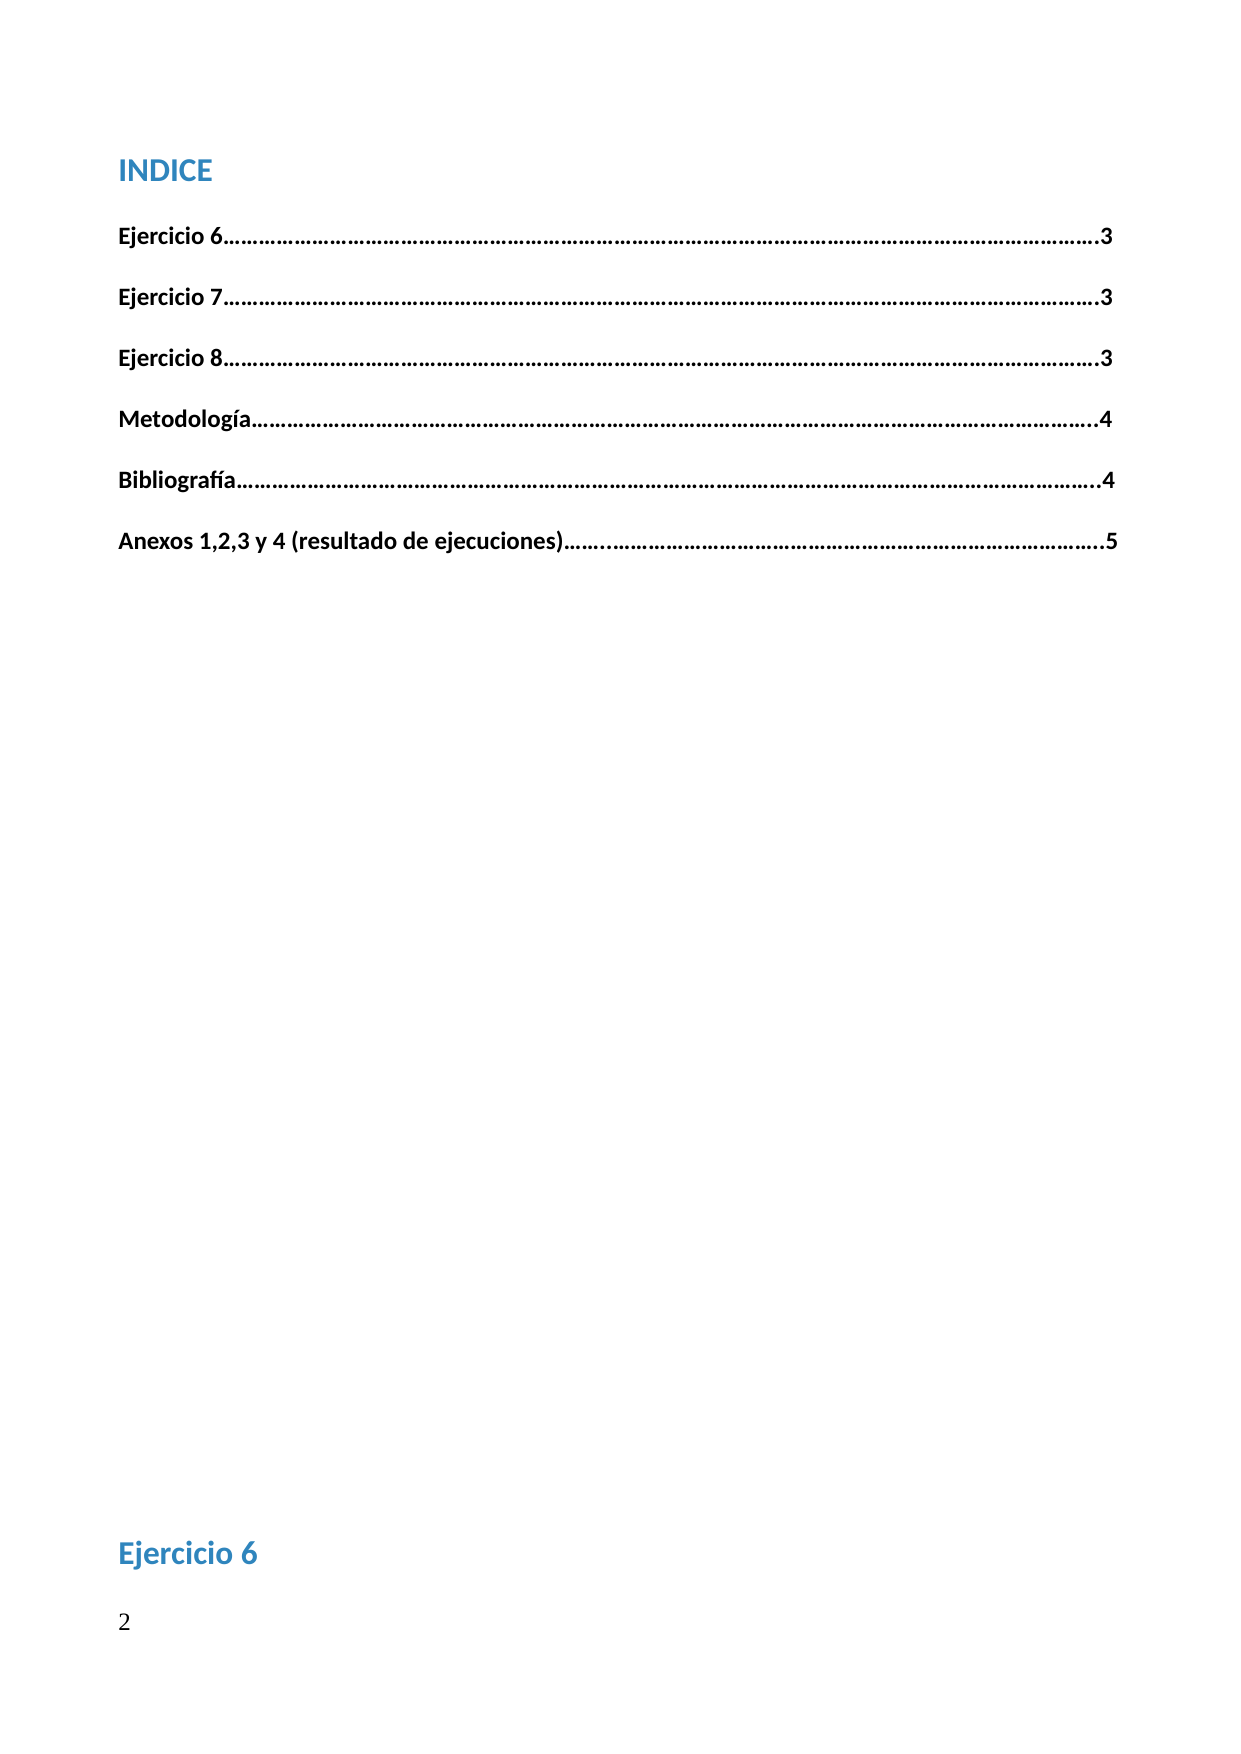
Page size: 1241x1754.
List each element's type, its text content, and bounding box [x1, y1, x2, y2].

text Ejercicio 8………………………………………………………………………………………………………………………………….3 [118, 342, 1122, 372]
text Anexos 1,2,3 y 4 (resultado de ejecuciones)……..………………………………………………………………………..5 [118, 525, 1122, 556]
text Metodología……………………………………………………………………………………………………………………………..4 [118, 403, 1122, 433]
text INDICE [118, 149, 1122, 189]
text Bibliografía………………………………………………………………………………………………………………………………..4 [118, 464, 1122, 494]
text Ejercicio 7………………………………………………………………………………………………………………………………….3 [118, 281, 1122, 311]
text Ejercicio 6 [118, 1532, 1122, 1573]
text Ejercicio 6………………………………………………………………………………………………………………………………….3 [118, 220, 1122, 250]
